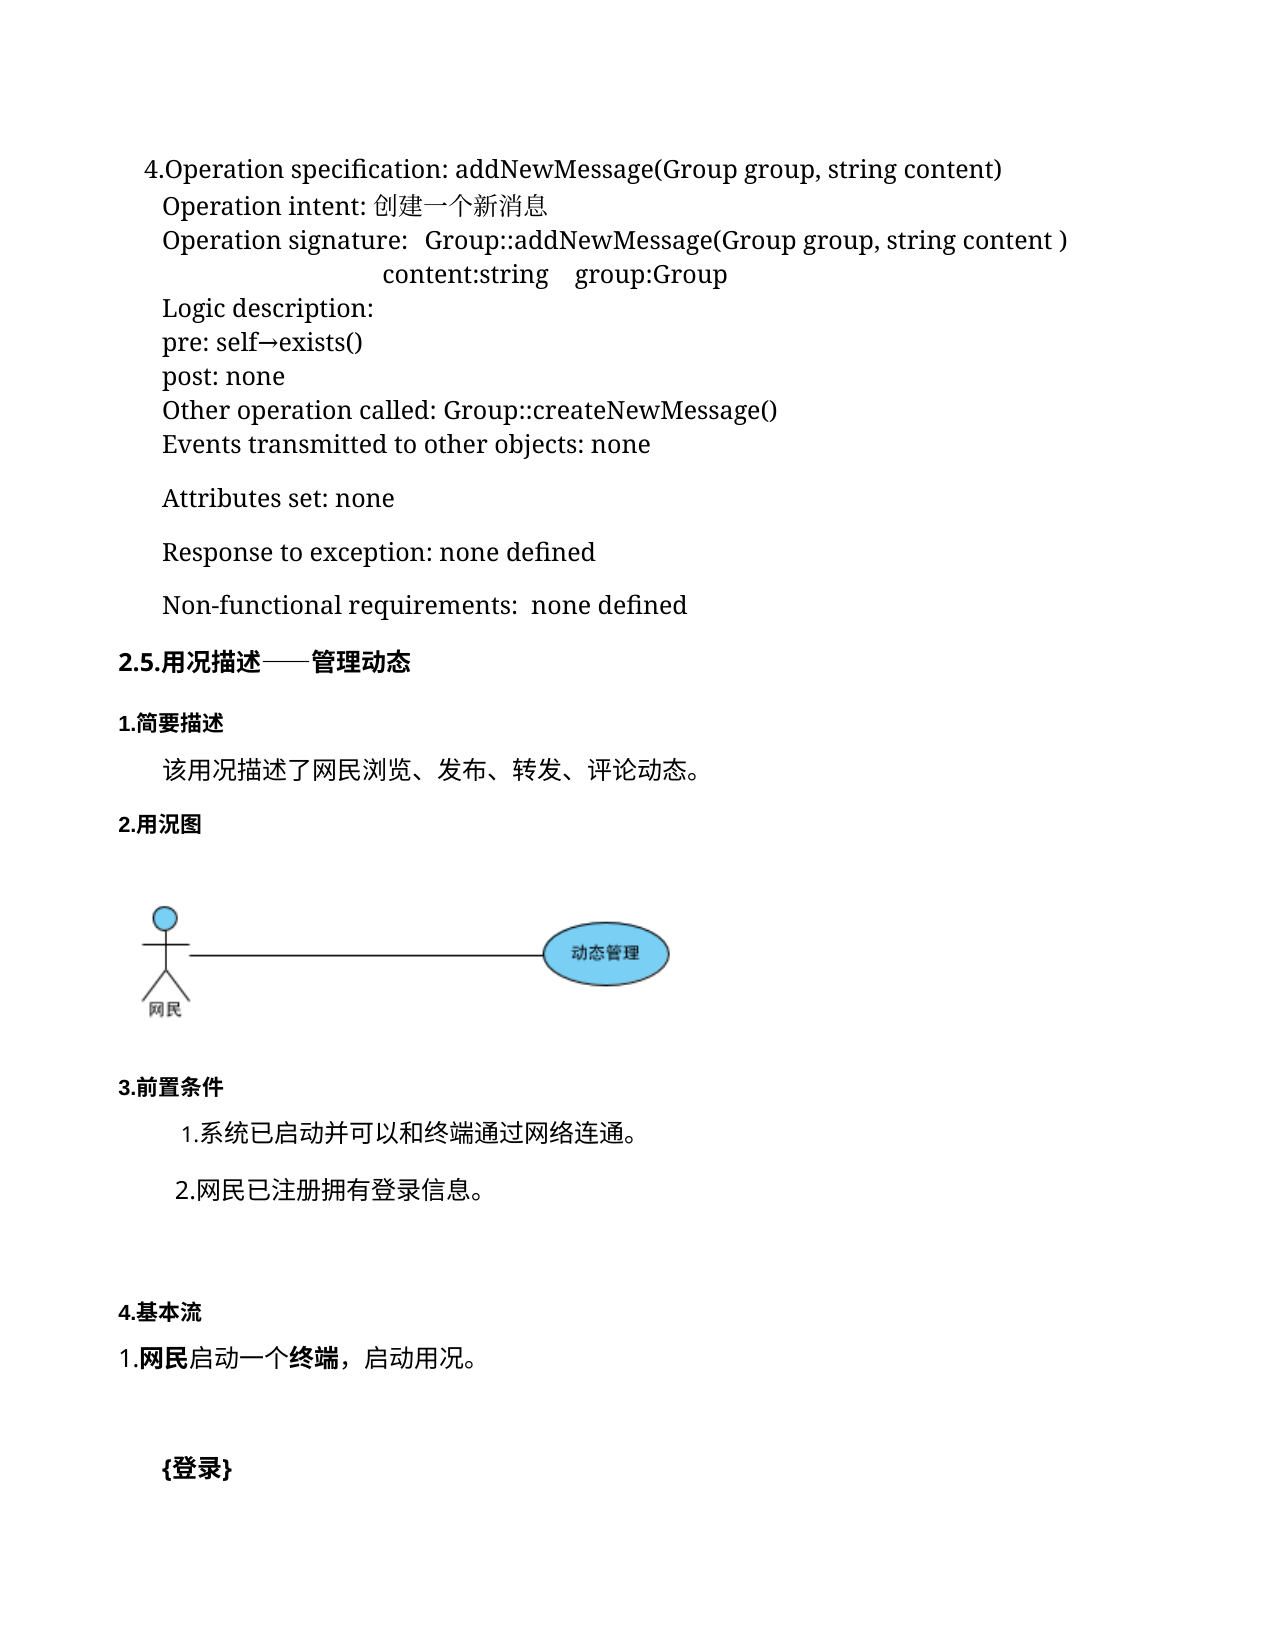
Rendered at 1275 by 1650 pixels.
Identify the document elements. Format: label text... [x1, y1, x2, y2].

text content:string group:Group [118, 256, 1157, 290]
picture [131, 861, 684, 1043]
text Events transmitted to other objects: none [118, 427, 1157, 461]
text Attributes set: none [118, 480, 1157, 514]
text Other operation called: Group::createNewMessage() [118, 393, 1157, 427]
text {登录} [118, 1449, 1157, 1485]
text Logic description: [118, 290, 1157, 324]
subtitle 1.简要描述 [118, 706, 1157, 738]
text pre: self→exists() [118, 324, 1157, 358]
text 1.网民启动一个终端，启动用况。 [118, 1339, 1157, 1375]
text Operation signature: Group::addNewMessage(Group group, string content ) [118, 222, 1157, 256]
subtitle 2.5.用况描述——管理动态 [118, 643, 1157, 679]
text Operation intent: 创建一个新消息 [118, 186, 1157, 222]
text 4.Operation specification: addNewMessage(Group group, string content) [118, 152, 1157, 186]
text Non-functional requirements: none defined [118, 588, 1157, 622]
text 1.系统已启动并可以和终端通过网络连通。 [118, 1114, 1157, 1150]
text Response to exception: none defined [118, 534, 1157, 568]
subtitle 4.基本流 [118, 1295, 1157, 1326]
text post: none [118, 358, 1157, 393]
subtitle 3.前置条件 [118, 1070, 1157, 1101]
text 该用况描述了网民浏览、发布、转发、评论动态。 [118, 750, 1157, 787]
text 2.网民已注册拥有登录信息。 [118, 1170, 1157, 1206]
subtitle 2.用況图 [118, 807, 1157, 838]
